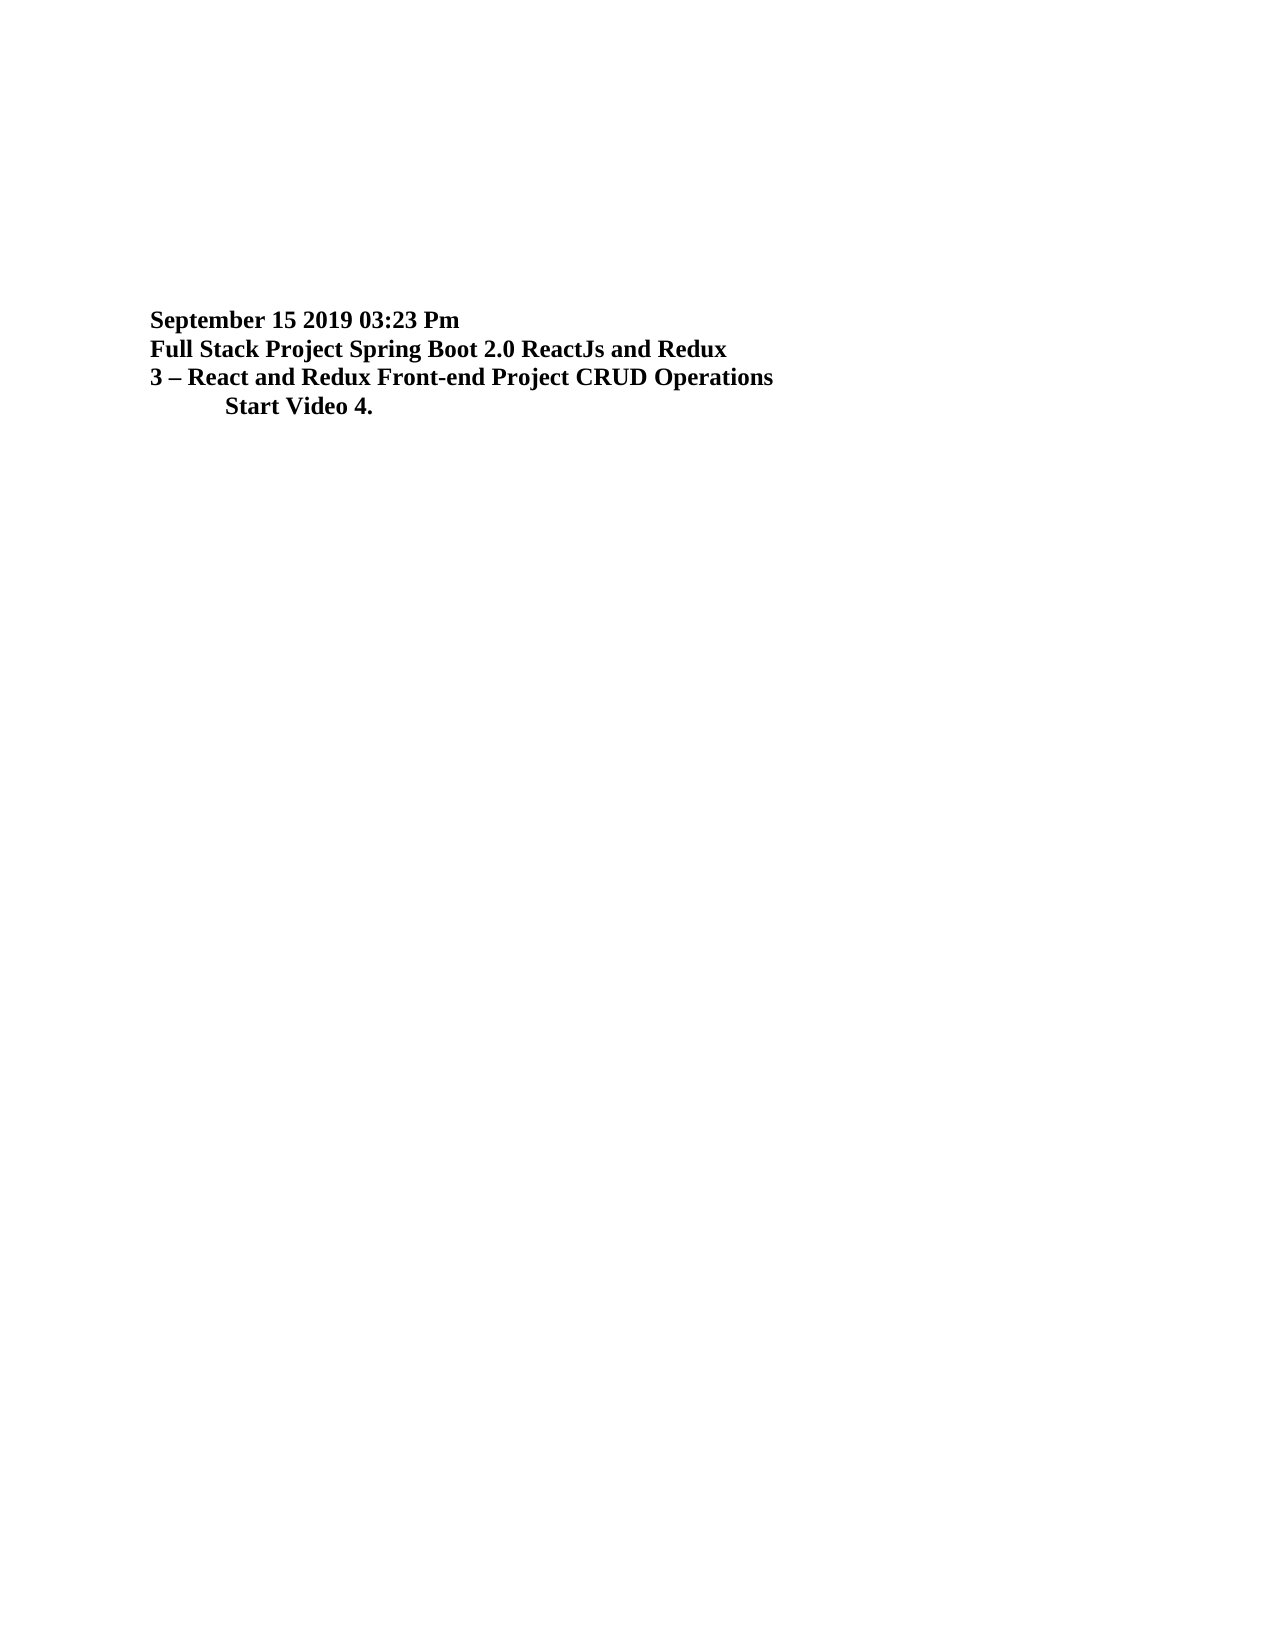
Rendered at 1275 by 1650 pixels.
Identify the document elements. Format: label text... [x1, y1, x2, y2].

text Start Video 4. [150, 391, 1125, 420]
text Full Stack Project Spring Boot 2.0 ReactJs and Redux [150, 334, 1125, 362]
text 3 – React and Redux Front-end Project CRUD Operations [150, 362, 1125, 391]
text September 15 2019 03:23 Pm [150, 305, 1125, 334]
